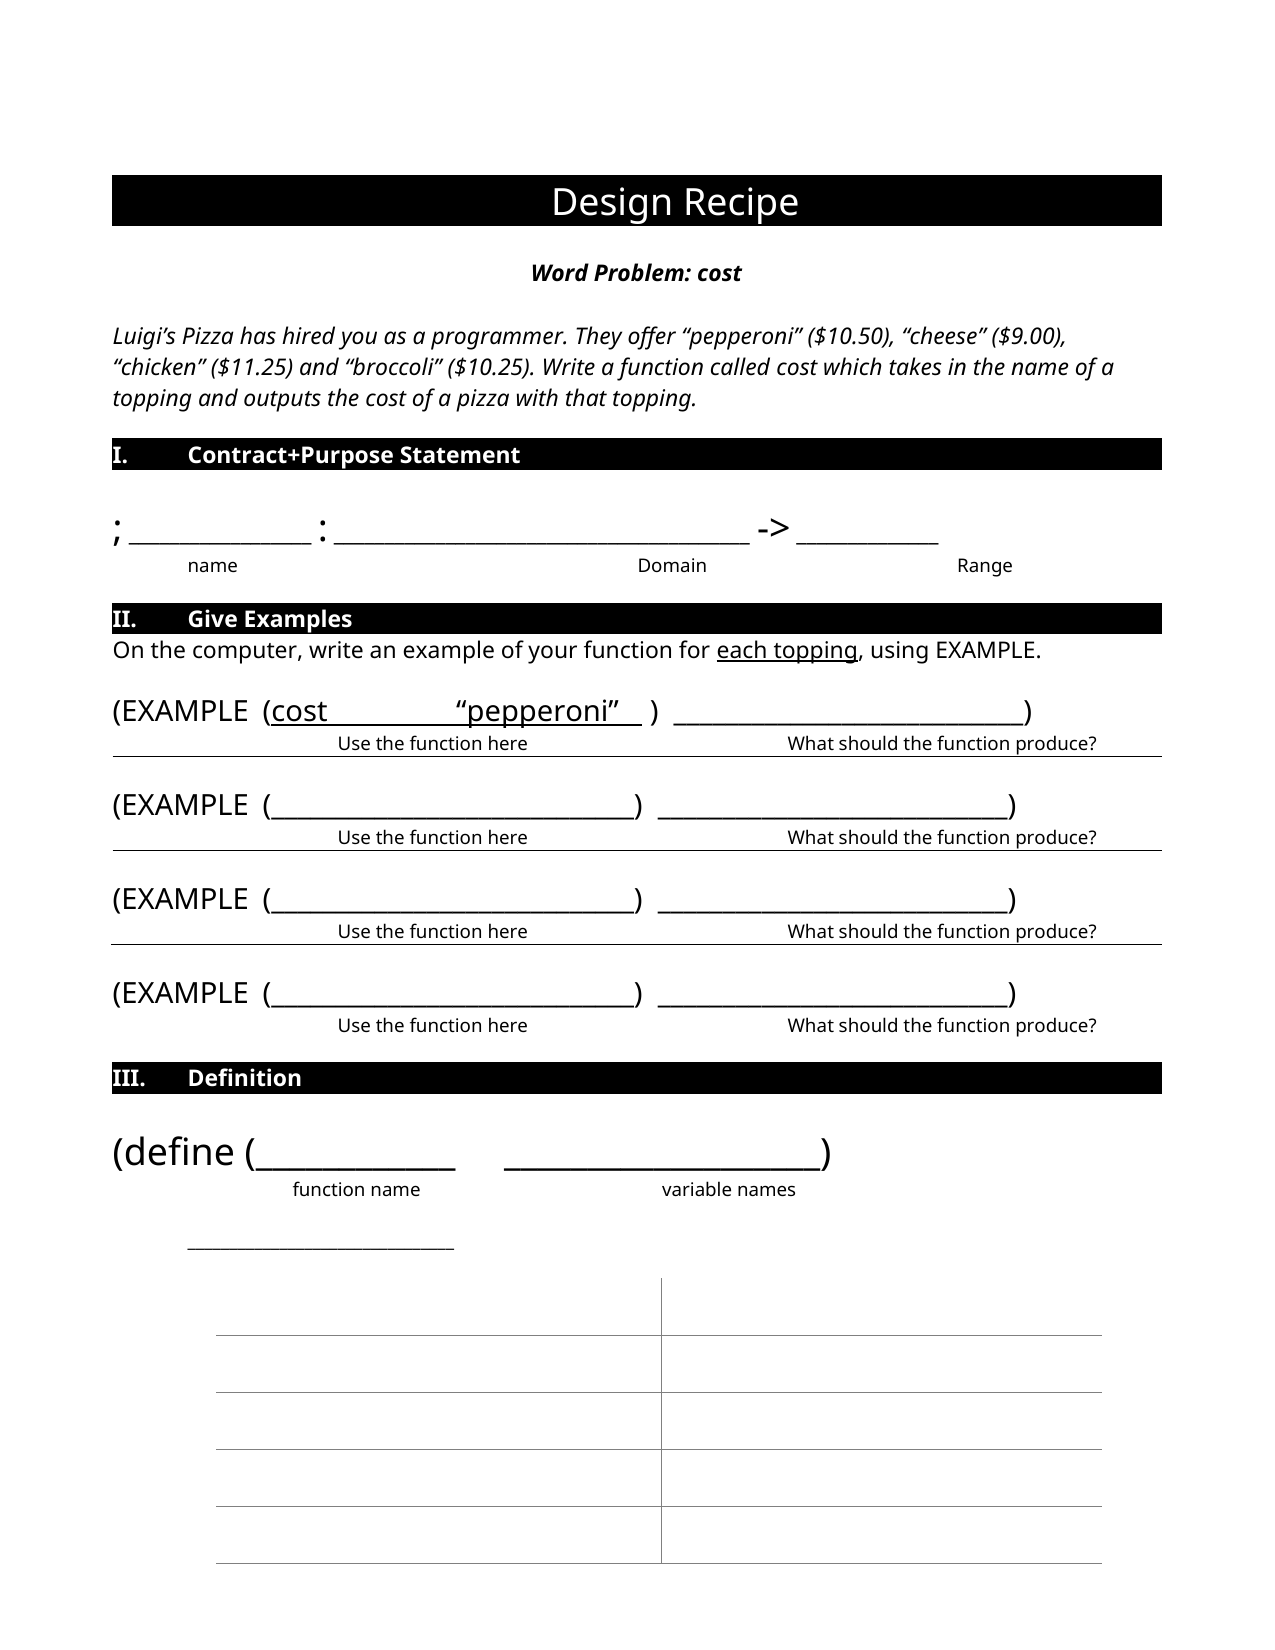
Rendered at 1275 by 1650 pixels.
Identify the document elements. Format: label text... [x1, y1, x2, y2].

table_cell [662, 1393, 1102, 1449]
text ________________________________ [112, 1227, 1162, 1252]
subtitle Design Recipe [112, 175, 1162, 226]
text function name variable names [112, 1176, 1162, 1201]
text Use the function here What should the function produce? [112, 1012, 1162, 1037]
text Luigi’s Pizza has hired you as a programmer. They offer “pepperoni” ($10.50), “cheese” ($9.00), “chicken” ($11.25) and “broccoli” ($10.25). Write a function called cost which takes in the name of a topping and outputs the cost of a pizza with that topping. [112, 320, 1162, 413]
text (EXAMPLE (____________________________) ___________________________) [112, 972, 1162, 1012]
text (EXAMPLE (____________________________) ___________________________) [112, 784, 1162, 824]
subtitle Contract+Purpose Statement [112, 438, 1162, 470]
text Word Problem: cost [112, 257, 1162, 288]
table_cell [662, 1507, 1102, 1563]
text ; __________________ : _________________________________________ -> ______________ [112, 501, 1162, 552]
table_cell [216, 1393, 661, 1449]
subtitle Give Examples [112, 603, 1162, 634]
table_cell [216, 1450, 661, 1506]
text (EXAMPLE (cost “pepperoni” ) ___________________________) [112, 691, 1162, 730]
text name Domain Range [112, 552, 1162, 578]
text Use the function here What should the function produce? [112, 824, 1162, 850]
table_cell [662, 1450, 1102, 1506]
subtitle Definition [112, 1062, 1162, 1094]
table_cell [216, 1336, 661, 1392]
text (EXAMPLE (____________________________) ___________________________) [112, 878, 1162, 918]
text Use the function here What should the function produce? [112, 730, 1162, 756]
text On the computer, write an example of your function for each topping, using EXAMPLE. [112, 634, 1162, 665]
table_cell [662, 1336, 1102, 1392]
table_cell [216, 1507, 661, 1563]
table_header [216, 1278, 661, 1335]
text Use the function here What should the function produce? [112, 918, 1162, 943]
table_header [662, 1278, 1102, 1335]
text (define (____________ ___________________) [112, 1125, 1162, 1176]
